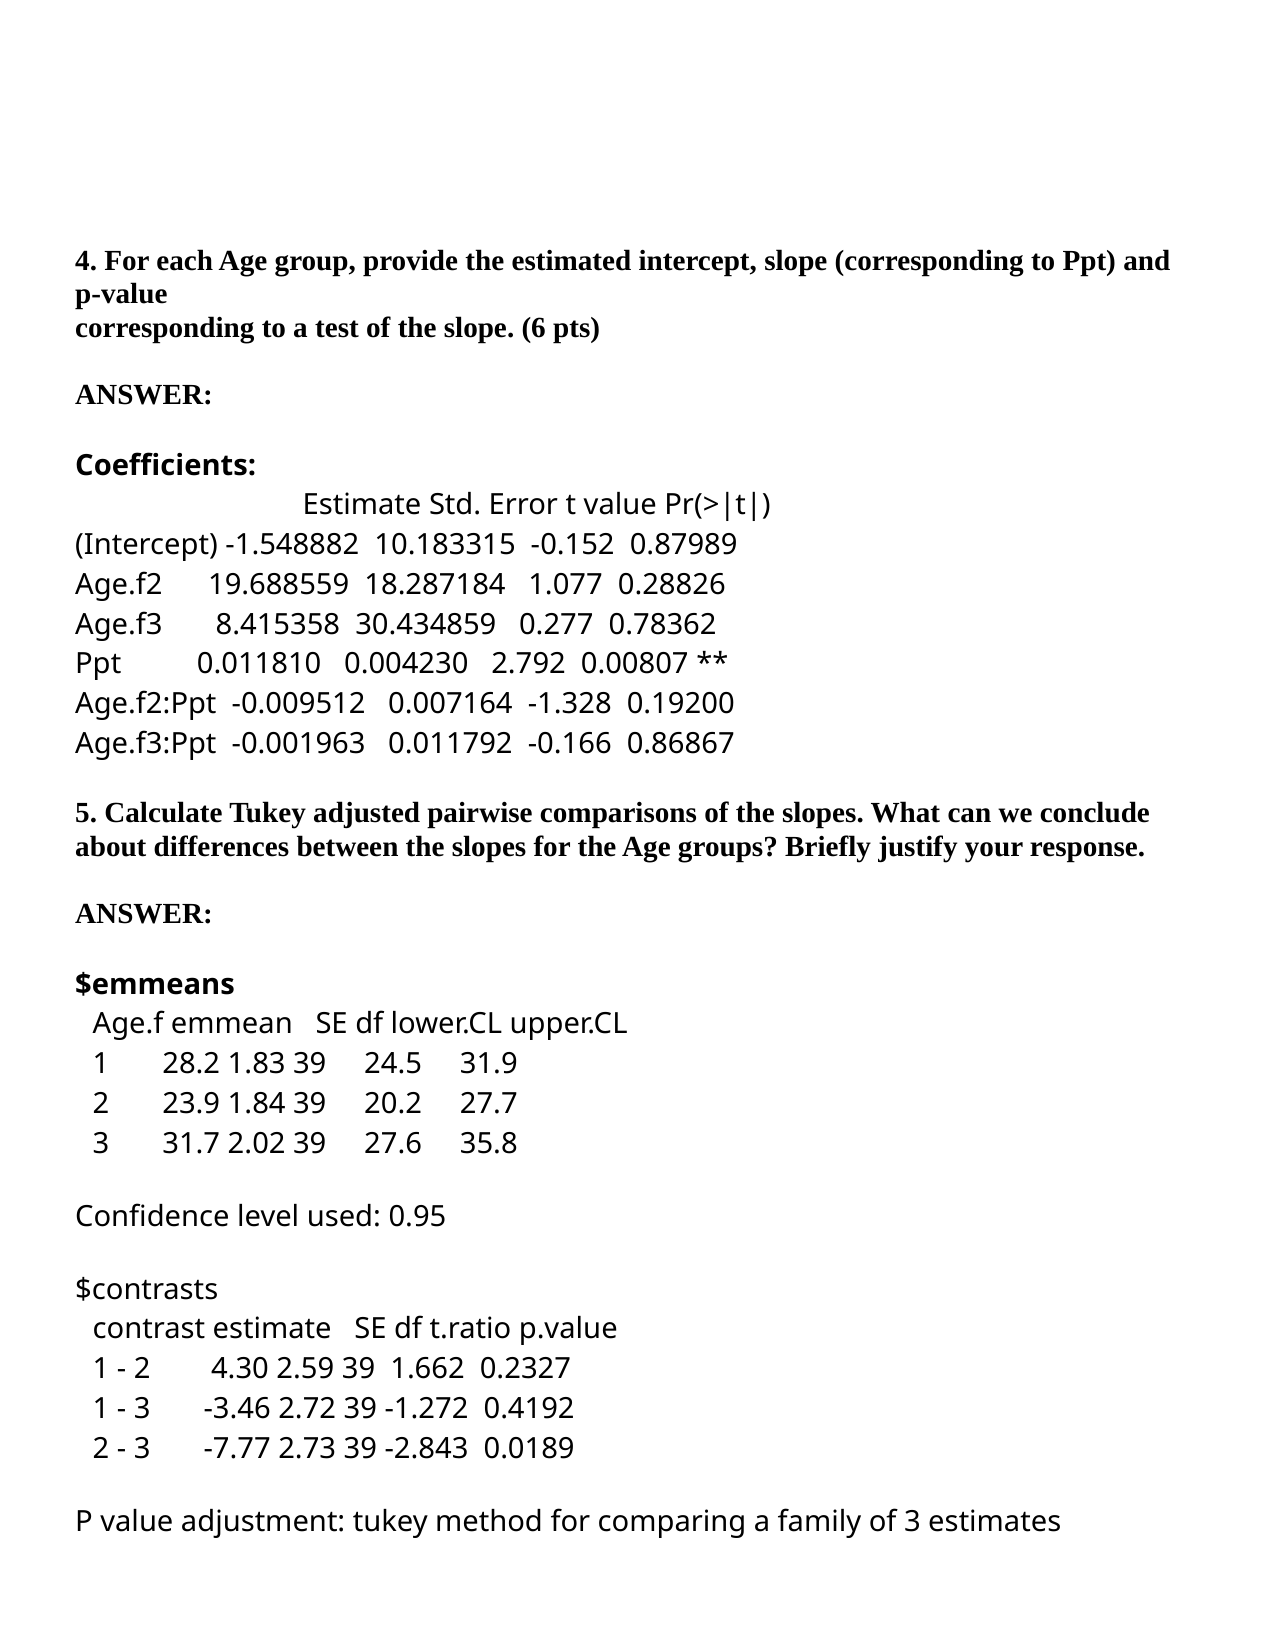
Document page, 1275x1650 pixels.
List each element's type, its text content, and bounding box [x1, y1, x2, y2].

text corresponding to a test of the slope. (6 pts) [75, 310, 1200, 343]
text $contrasts [75, 1268, 1200, 1308]
text 2 23.9 1.84 39 20.2 27.7 [75, 1082, 1200, 1122]
text Ppt 0.011810 0.004230 2.792 0.00807 ** [75, 643, 1200, 682]
text 1 28.2 1.83 39 24.5 31.9 [75, 1042, 1200, 1082]
text Age.f2:Ppt -0.009512 0.007164 -1.328 0.19200 [75, 682, 1200, 722]
text Age.f3:Ppt -0.001963 0.011792 -0.166 0.86867 [75, 722, 1200, 762]
text Age.f3 8.415358 30.434859 0.277 0.78362 [75, 603, 1200, 643]
text P value adjustment: tukey method for comparing a family of 3 estimates [75, 1500, 1200, 1540]
text 3 31.7 2.02 39 27.6 35.8 [75, 1122, 1200, 1162]
text $emmeans [75, 963, 1200, 1003]
text contrast estimate SE df t.ratio p.value [75, 1308, 1200, 1347]
text 2 - 3 -7.77 2.73 39 -2.843 0.0189 [75, 1427, 1200, 1467]
text ANSWER: [75, 896, 1200, 929]
text 4. For each Age group, provide the estimated intercept, slope (corresponding to Ppt) and p-value [75, 243, 1200, 310]
text 1 - 3 -3.46 2.72 39 -1.272 0.4192 [75, 1387, 1200, 1427]
text Estimate Std. Error t value Pr(>|t|) [75, 484, 1200, 523]
text Confidence level used: 0.95 [75, 1195, 1200, 1235]
text 1 - 2 4.30 2.59 39 1.662 0.2327 [75, 1347, 1200, 1387]
text Age.f2 19.688559 18.287184 1.077 0.28826 [75, 563, 1200, 603]
text ANSWER: [75, 377, 1200, 410]
text 5. Calculate Tukey adjusted pairwise comparisons of the slopes. What can we conclude about differences between the slopes for the Age groups? Briefly justify your response. [75, 795, 1200, 862]
text Age.f emmean SE df lower.CL upper.CL [75, 1003, 1200, 1042]
text (Intercept) -1.548882 10.183315 -0.152 0.87989 [75, 523, 1200, 563]
text Coefficients: [75, 444, 1200, 484]
